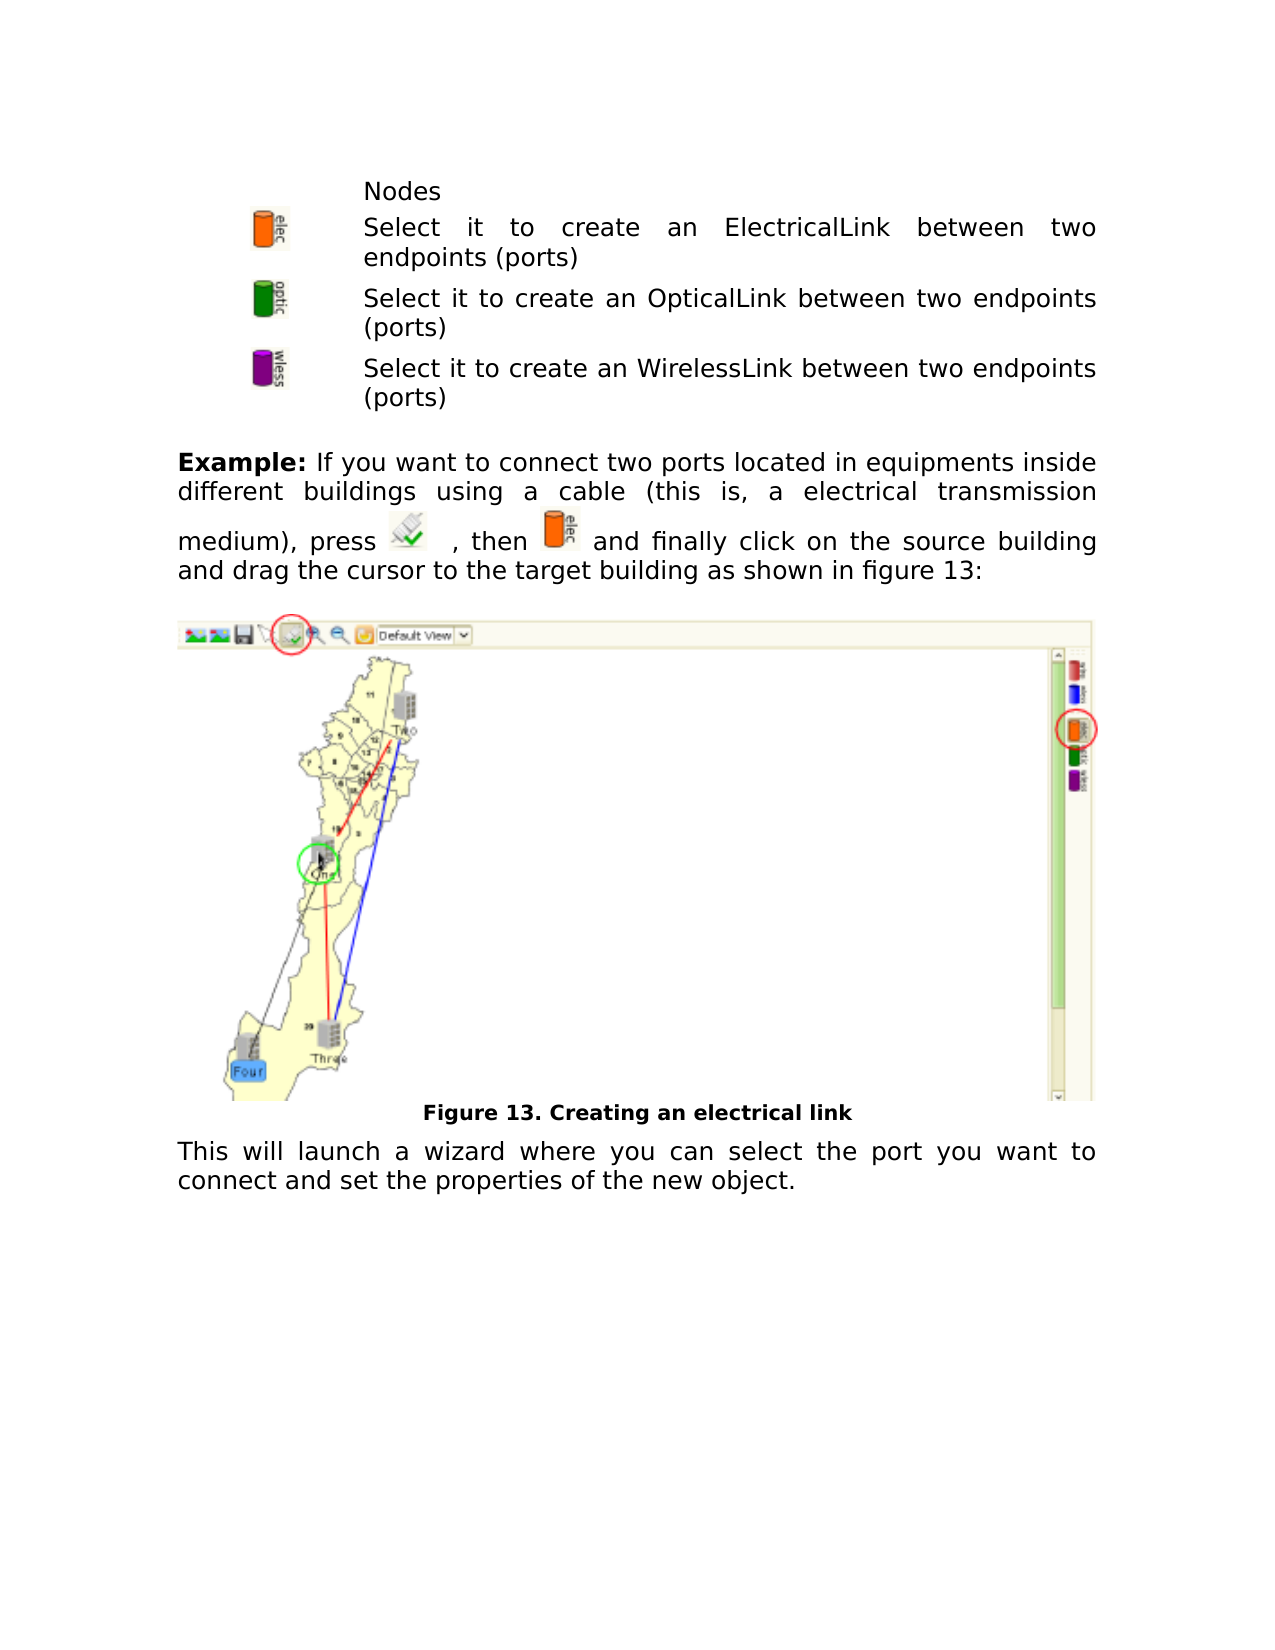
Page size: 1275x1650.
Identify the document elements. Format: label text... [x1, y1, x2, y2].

text Example: If you want to connect two ports located in equipments inside different buildings using a cable (this is, a electrical transmission medium), press , then and finally click on the source building and drag the cursor to the target building as shown in figure 13: [177, 448, 1098, 585]
table_cell Select it to create an WirelessLink between two endpoints (ports) [363, 348, 1097, 419]
picture [388, 511, 428, 551]
table_cell Select it to create an ElectricalLink between two endpoints (ports) [363, 206, 1097, 279]
table_cell Nodes [363, 177, 1097, 206]
subtitle Figure 13. Creating an electrical link [177, 1101, 1098, 1125]
table_cell [177, 177, 363, 206]
table_cell [177, 279, 363, 347]
picture [251, 279, 289, 319]
table_cell [177, 348, 363, 419]
table_cell Select it to create an OpticalLink between two endpoints (ports) [363, 279, 1097, 347]
text This will launch a wizard where you can select the port you want to connect and set the properties of the new object. [177, 1137, 1098, 1196]
picture [177, 614, 1098, 1101]
picture [540, 506, 581, 551]
table_cell [177, 206, 363, 279]
picture [250, 347, 290, 390]
picture [249, 206, 291, 251]
